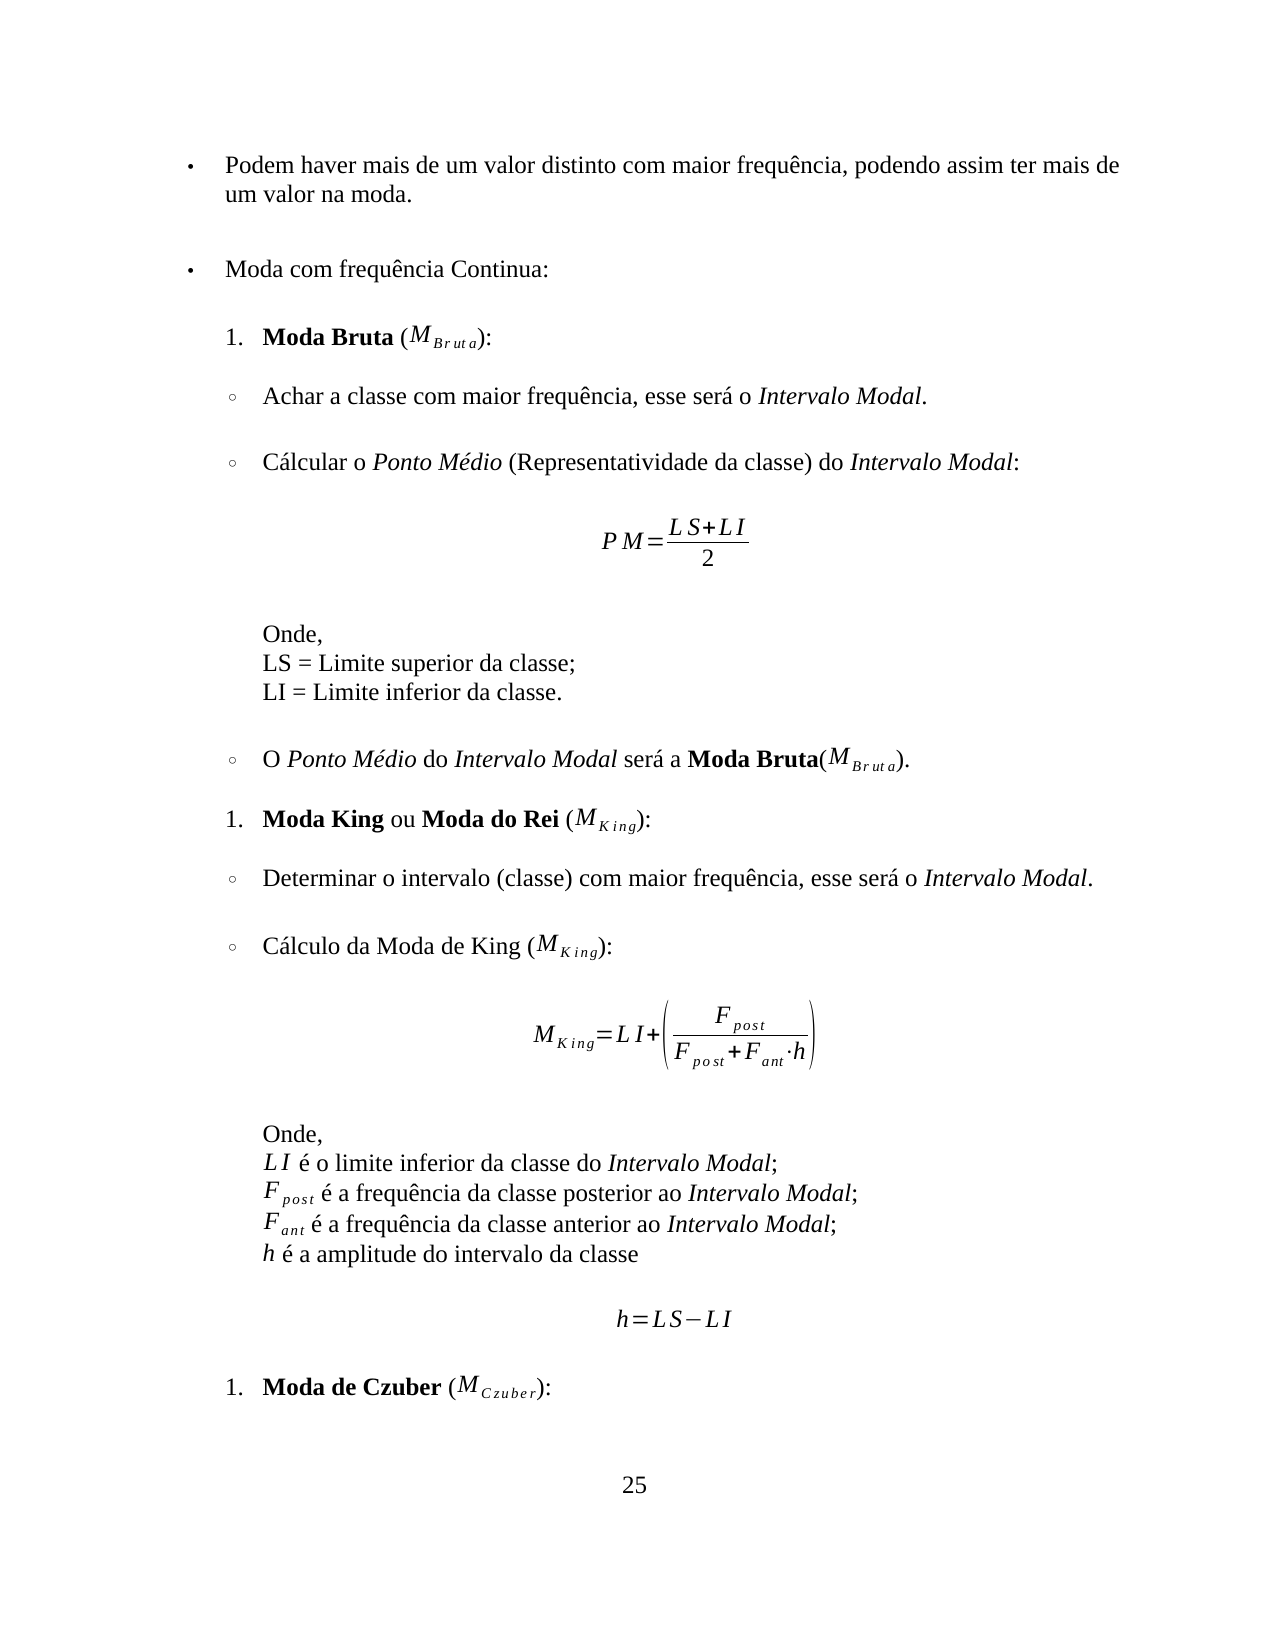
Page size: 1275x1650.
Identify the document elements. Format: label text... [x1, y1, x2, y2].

list Moda King ou Moda do Rei (): [225, 803, 1125, 863]
list Moda Bruta (): [225, 321, 1125, 381]
list Podem haver mais de um valor distinto com maior frequência, podendo assim ter mais de um valor na moda. [187, 150, 1125, 236]
list Cálcular o Ponto Médio (Representatividade da classe) do Intervalo Modal: [225, 447, 1125, 505]
list Determinar o intervalo (classe) com maior frequência, esse será o Intervalo Modal. [225, 863, 1125, 921]
list Onde, é o limite inferior da classe do Intervalo Modal; é a frequência da classe posterior ao Intervalo Modal; é a frequência da classe anterior ao Intervalo Modal; é a amplitude do intervalo da classe [225, 1119, 1125, 1297]
list Moda com frequência Continua: [187, 254, 1125, 312]
list O Ponto Médio do Intervalo Modal será a Moda Bruta(). [225, 743, 1125, 803]
list Cálculo da Moda de King (): [225, 930, 1125, 990]
list Achar a classe com maior frequência, esse será o Intervalo Modal. [225, 381, 1125, 438]
list Moda de Czuber (): [225, 1371, 1125, 1431]
list Onde, LS = Limite superior da classe; LI = Limite inferior da classe. [225, 619, 1125, 734]
